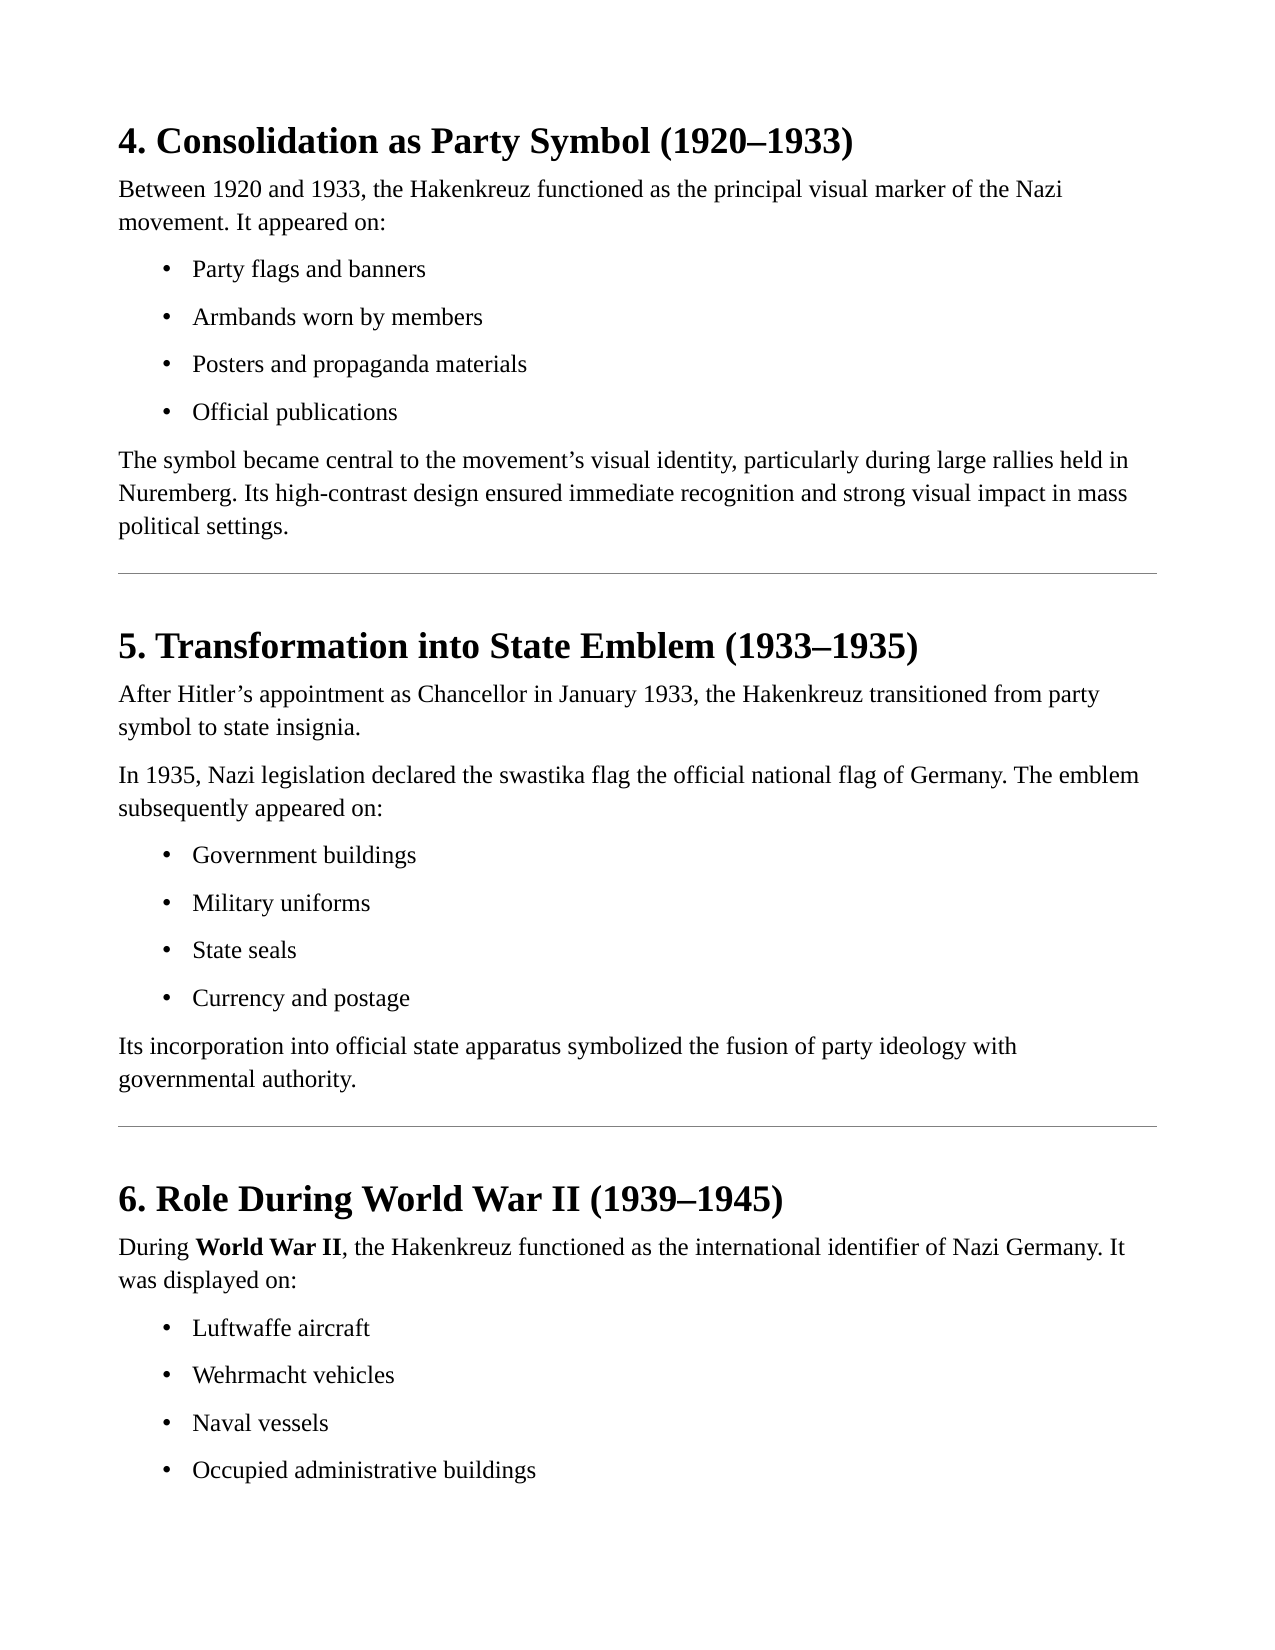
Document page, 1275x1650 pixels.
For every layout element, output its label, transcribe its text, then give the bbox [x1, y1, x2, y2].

list Naval vessels [162, 1408, 1157, 1437]
text Between 1920 and 1933, the Hakenkreuz functioned as the principal visual marker of the Nazi movement. It appeared on: [118, 174, 1157, 236]
list Armbands worn by members [162, 302, 1157, 331]
text After Hitler’s appointment as Chancellor in January 1933, the Hakenkreuz transitioned from party symbol to state insignia. [118, 679, 1157, 741]
text The symbol became central to the movement’s visual identity, particularly during large rallies held in Nuremberg. Its high-contrast design ensured immediate recognition and strong visual impact in mass political settings. [118, 445, 1157, 539]
list Party flags and banners [162, 254, 1157, 283]
text In 1935, Nazi legislation declared the swastika flag the official national flag of Germany. The emblem subsequently appeared on: [118, 760, 1157, 822]
list State seals [162, 936, 1157, 964]
list Occupied administrative buildings [162, 1456, 1157, 1484]
list Government buildings [162, 840, 1157, 869]
list Official publications [162, 397, 1157, 426]
list Luftwaffe aircraft [162, 1313, 1157, 1342]
list Currency and postage [162, 983, 1157, 1012]
subtitle 5. Transformation into State Emblem (1933–1935) [118, 623, 1157, 667]
list Posters and propaganda materials [162, 349, 1157, 378]
text Its incorporation into official state apparatus symbolized the fusion of party ideology with governmental authority. [118, 1031, 1157, 1093]
list Wehrmacht vehicles [162, 1360, 1157, 1389]
subtitle 6. Role During World War II (1939–1945) [118, 1177, 1157, 1220]
text During World War II, the Hakenkreuz functioned as the international identifier of Nazi Germany. It was displayed on: [118, 1232, 1157, 1294]
list Military uniforms [162, 888, 1157, 917]
subtitle 4. Consolidation as Party Symbol (1920–1933) [118, 118, 1157, 161]
